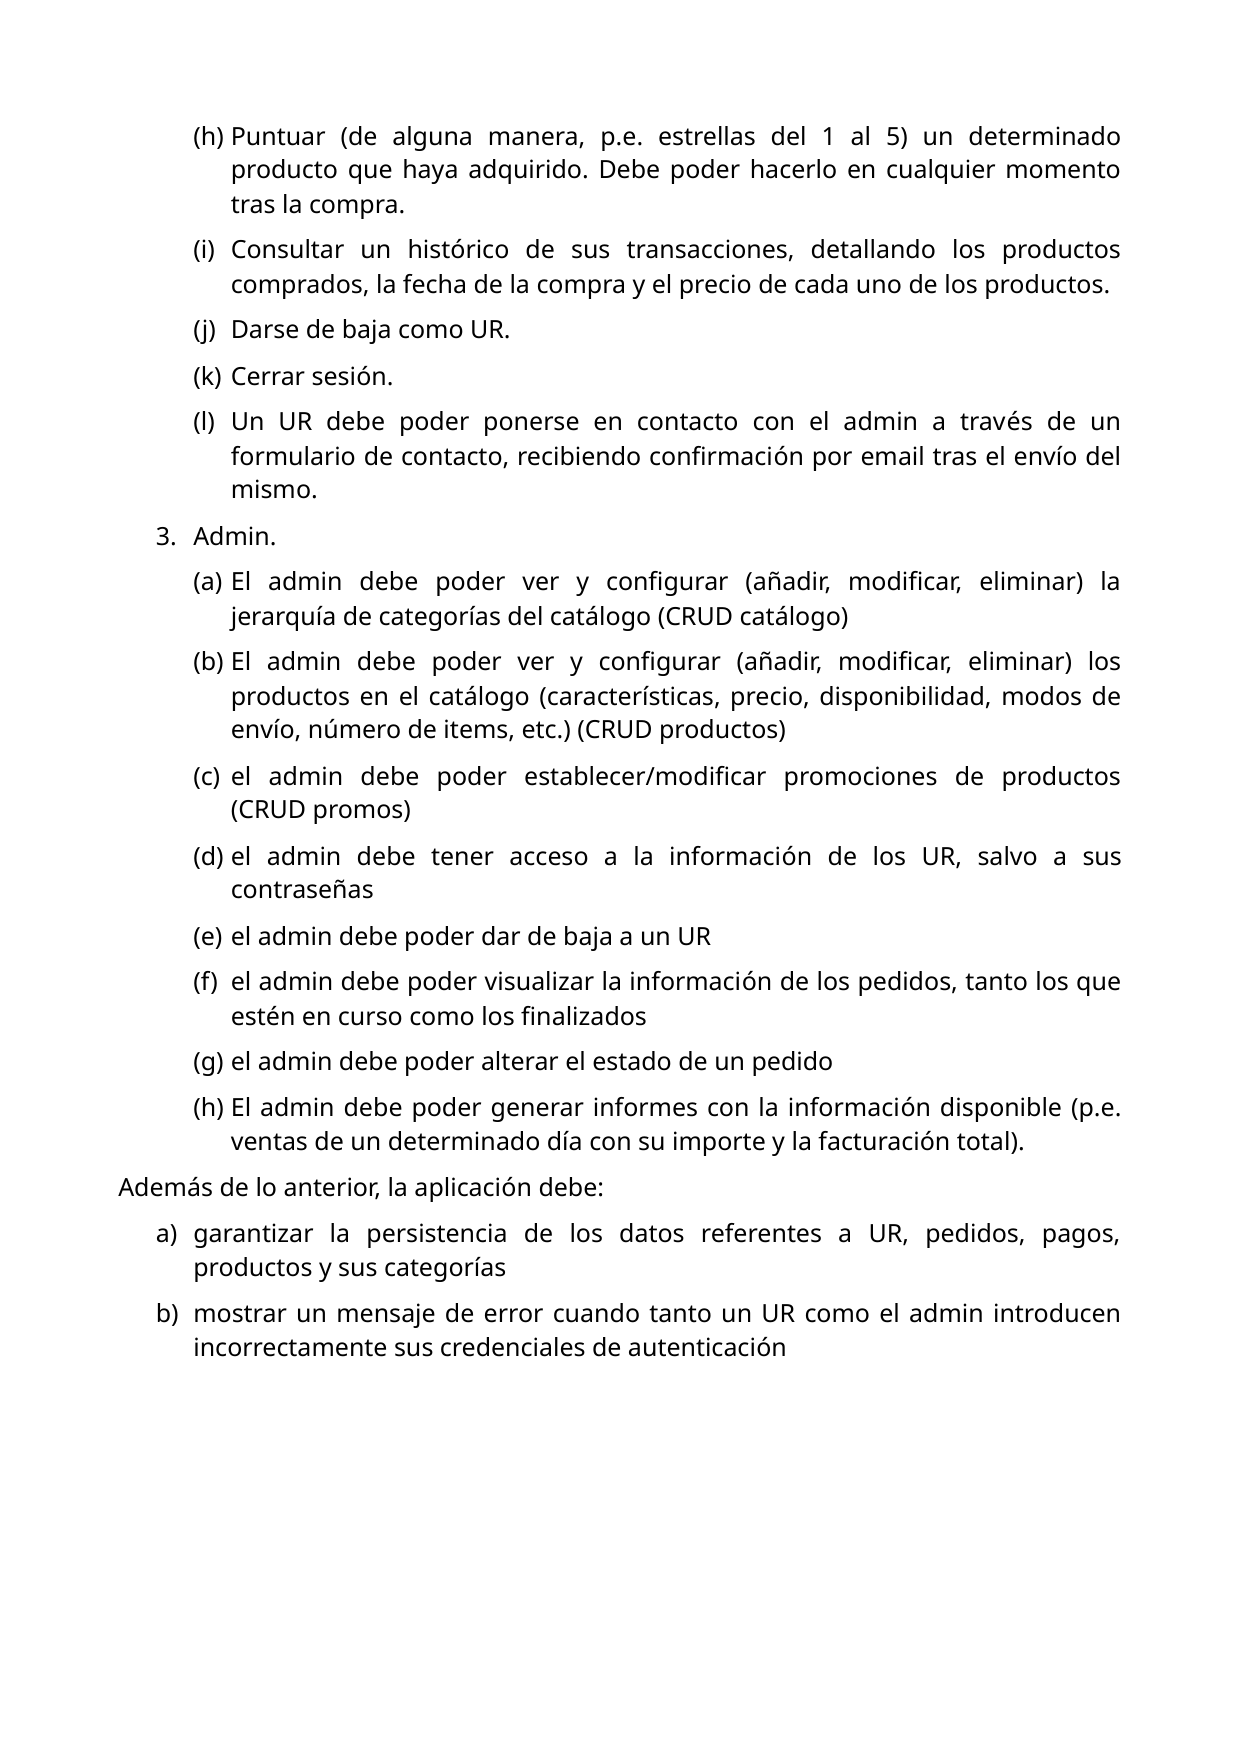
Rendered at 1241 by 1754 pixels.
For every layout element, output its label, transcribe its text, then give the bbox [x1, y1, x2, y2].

list el admin debe poder establecer/modificar promociones de productos (CRUD promos) [193, 758, 1122, 826]
list garantizar la persistencia de los datos referentes a UR, pedidos, pagos, productos y sus categorías [156, 1216, 1122, 1284]
list Darse de baja como UR. [193, 312, 1122, 346]
list mostrar un mensaje de error cuando tanto un UR como el admin introducen incorrectamente sus credenciales de autenticación [156, 1296, 1122, 1364]
list El admin debe poder ver y configurar (añadir, modificar, eliminar) los productos en el catálogo (características, precio, disponibilidad, modos de envío, número de items, etc.) (CRUD productos) [193, 644, 1122, 746]
list El admin debe poder generar informes con la información disponible (p.e. ventas de un determinado día con su importe y la facturación total). [193, 1090, 1122, 1158]
list el admin debe poder visualizar la información de los pedidos, tanto los que estén en curso como los finalizados [193, 964, 1122, 1032]
list el admin debe poder dar de baja a un UR [193, 918, 1122, 952]
text Además de lo anterior, la aplicación debe: [118, 1170, 1122, 1204]
list el admin debe tener acceso a la información de los UR, salvo a sus contraseñas [193, 838, 1122, 906]
list Cerrar sesión. [193, 358, 1122, 392]
list Un UR debe poder ponerse en contacto con el admin a través de un formulario de contacto, recibiendo confirmación por email tras el envío del mismo. [193, 404, 1122, 506]
list El admin debe poder ver y configurar (añadir, modificar, eliminar) la jerarquía de categorías del catálogo (CRUD catálogo) [193, 564, 1122, 632]
list el admin debe poder alterar el estado de un pedido [193, 1044, 1122, 1078]
list Admin. [156, 518, 1122, 552]
list Consultar un histórico de sus transacciones, detallando los productos comprados, la fecha de la compra y el precio de cada uno de los productos. [193, 232, 1122, 300]
list Puntuar (de alguna manera, p.e. estrellas del 1 al 5) un determinado producto que haya adquirido. Debe poder hacerlo en cualquier momento tras la compra. [193, 118, 1122, 220]
